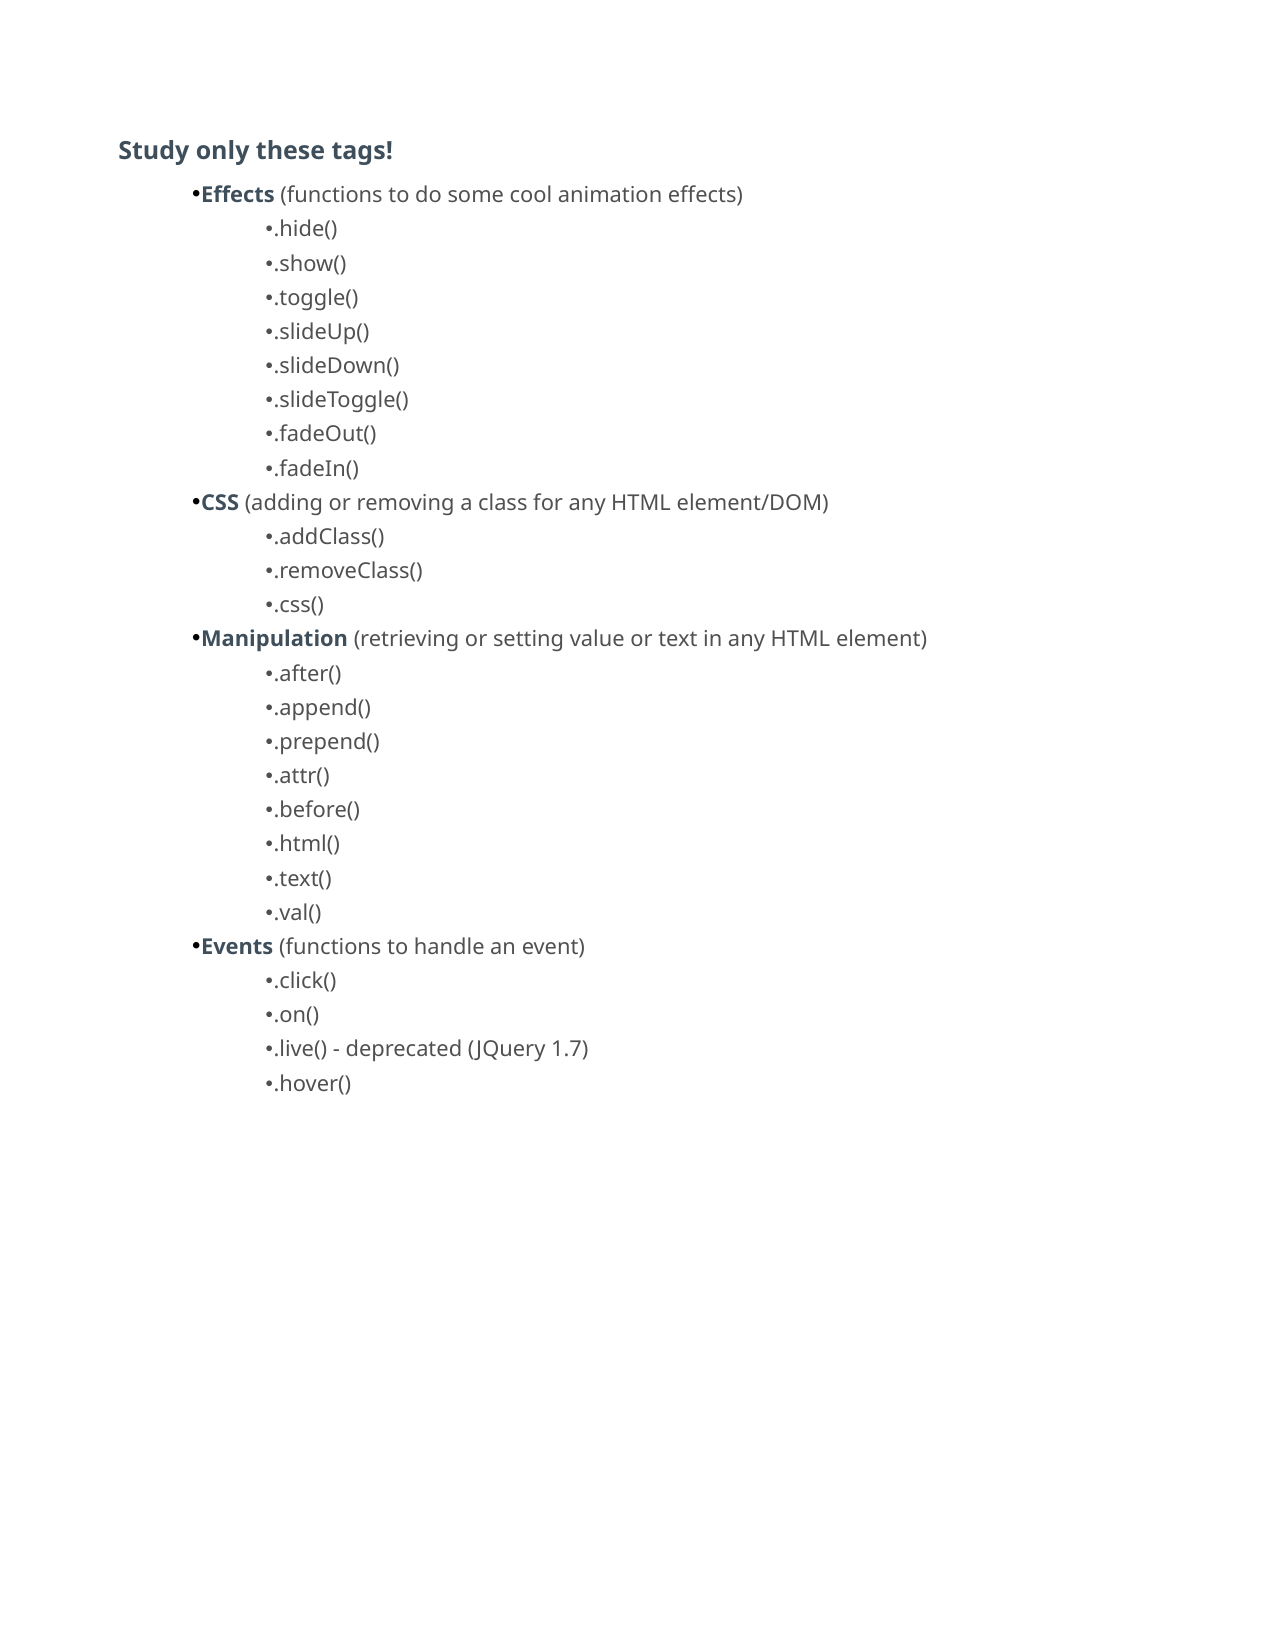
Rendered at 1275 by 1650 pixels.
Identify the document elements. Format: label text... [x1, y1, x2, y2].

list .removeClass() [118, 555, 1157, 585]
list .fadeIn() [118, 453, 1157, 482]
list .css() [118, 589, 1157, 619]
list .toggle() [118, 282, 1157, 312]
list .addClass() [118, 521, 1157, 551]
list .before() [118, 794, 1157, 824]
list .after() [118, 658, 1157, 687]
list .on() [118, 999, 1157, 1029]
list .val() [118, 897, 1157, 927]
list CSS (adding or removing a class for any HTML element/DOM) [118, 487, 1157, 517]
list Events (functions to handle an event) [118, 931, 1157, 961]
list .fadeOut() [118, 418, 1157, 448]
list .live() - deprecated (JQuery 1.7) [118, 1033, 1157, 1063]
list .attr() [118, 760, 1157, 790]
list .hide() [118, 213, 1157, 243]
list .show() [118, 248, 1157, 277]
list .slideDown() [118, 350, 1157, 380]
list .text() [118, 863, 1157, 892]
list .append() [118, 692, 1157, 722]
list .html() [118, 828, 1157, 858]
list Effects (functions to do some cool animation effects) [118, 179, 1157, 209]
list .click() [118, 965, 1157, 995]
list .hover() [118, 1068, 1157, 1097]
subtitle Study only these tags! [118, 133, 1157, 167]
list Manipulation (retrieving or setting value or text in any HTML element) [118, 623, 1157, 653]
list .slideToggle() [118, 384, 1157, 414]
list .slideUp() [118, 316, 1157, 346]
list .prepend() [118, 726, 1157, 756]
